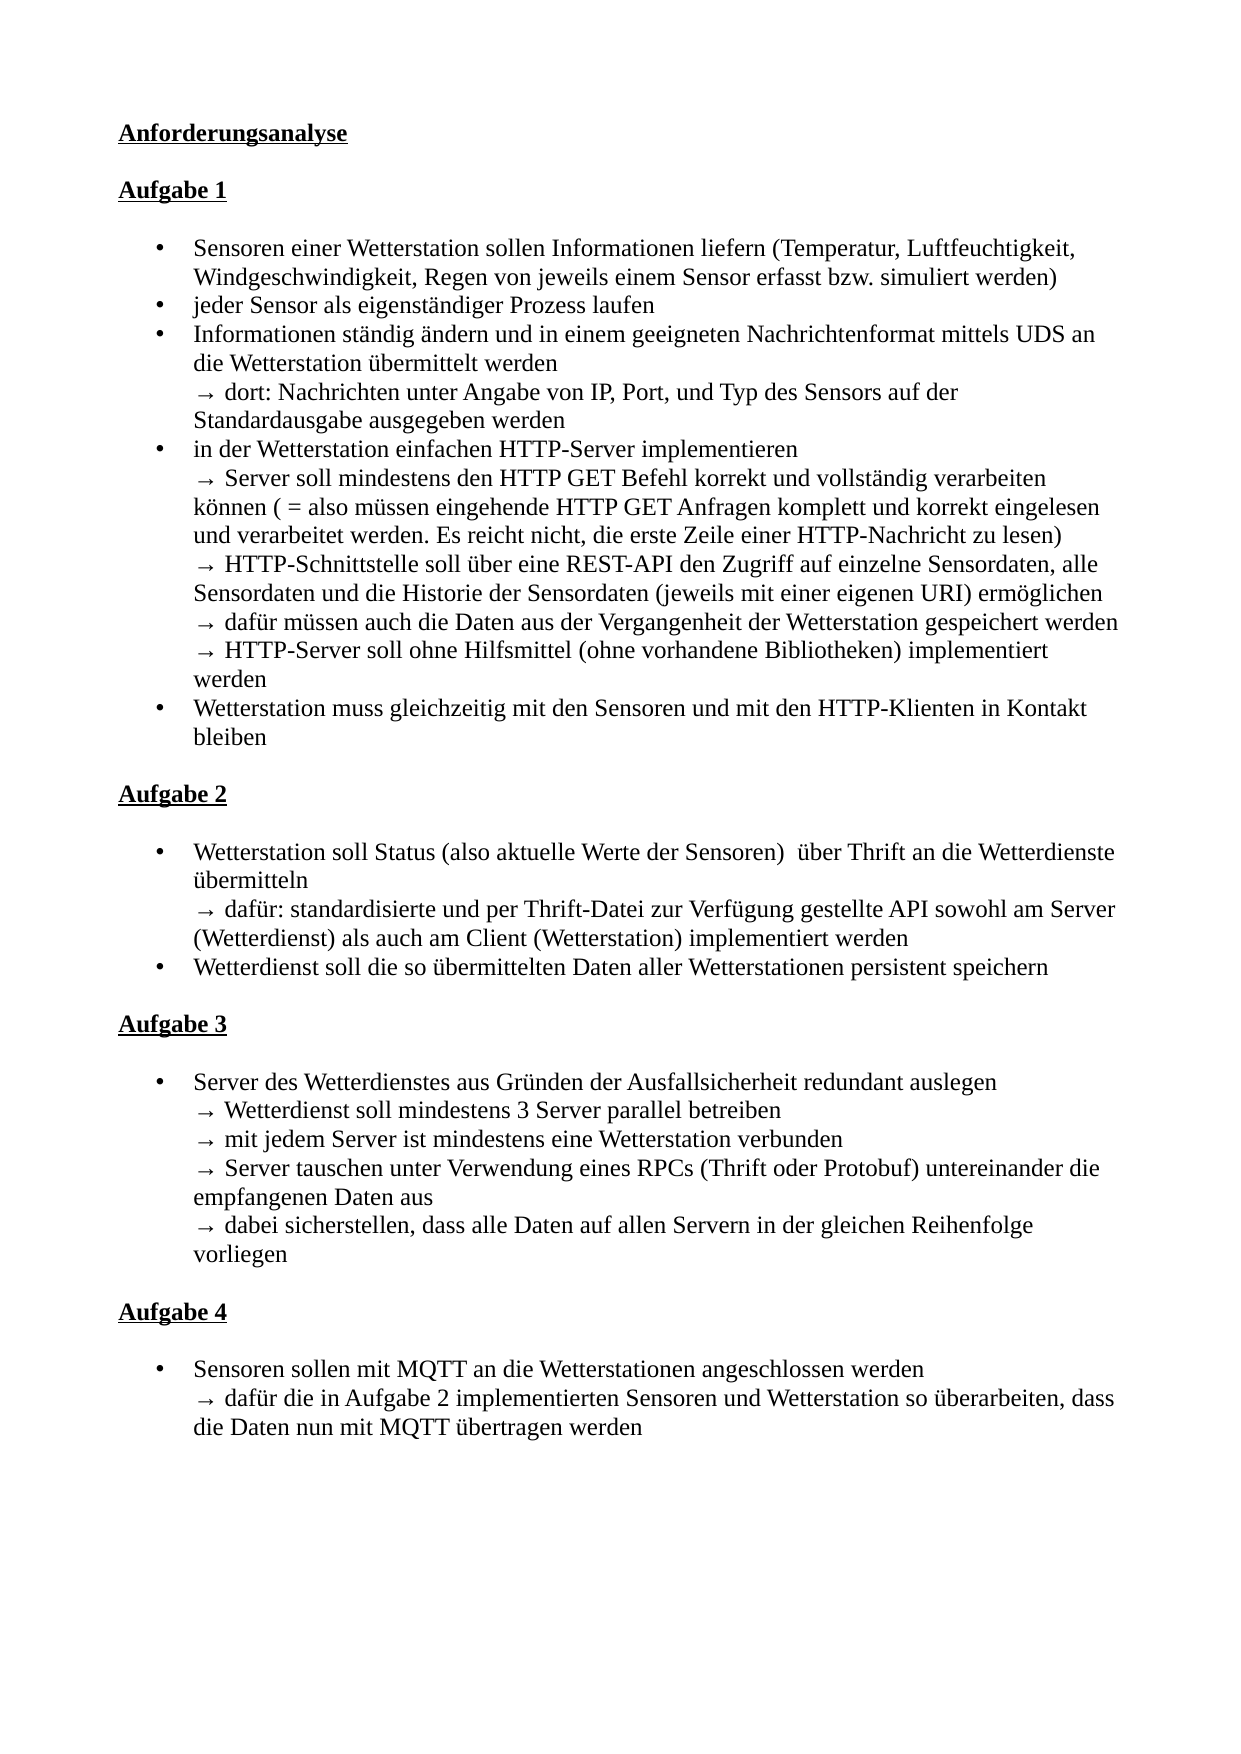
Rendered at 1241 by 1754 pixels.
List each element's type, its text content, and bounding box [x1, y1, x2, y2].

list Informationen ständig ändern und in einem geeigneten Nachrichtenformat mittels UDS an die Wetterstation übermittelt werden → dort: Nachrichten unter Angabe von IP, Port, und Typ des Sensors auf der Standardausgabe ausgegeben werden [156, 319, 1122, 434]
text Aufgabe 1 [118, 176, 1122, 204]
list jeder Sensor als eigenständiger Prozess laufen [156, 291, 1122, 319]
text Aufgabe 3 [118, 1009, 1122, 1038]
list in der Wetterstation einfachen HTTP-Server implementieren → Server soll mindestens den HTTP GET Befehl korrekt und vollständig verarbeiten können ( = also müssen eingehende HTTP GET Anfragen komplett und korrekt eingelesen und verarbeitet werden. Es reicht nicht, die erste Zeile einer HTTP-Nachricht zu lesen) [156, 434, 1122, 549]
list → HTTP-Schnittstelle soll über eine REST-API den Zugriff auf einzelne Sensordaten, alle Sensordaten und die Historie der Sensordaten (jeweils mit einer eigenen URI) ermöglichen → dafür müssen auch die Daten aus der Vergangenheit der Wetterstation gespeichert werden → HTTP-Server soll ohne Hilfsmittel (ohne vorhandene Bibliotheken) implementiert werden [156, 549, 1122, 693]
list Sensoren sollen mit MQTT an die Wetterstationen angeschlossen werden → dafür die in Aufgabe 2 implementierten Sensoren und Wetterstation so überarbeiten, dass die Daten nun mit MQTT übertragen werden [156, 1354, 1122, 1441]
text Aufgabe 4 [118, 1297, 1122, 1326]
list Sensoren einer Wetterstation sollen Informationen liefern (Temperatur, Luftfeuchtigkeit, Windgeschwindigkeit, Regen von jeweils einem Sensor erfasst bzw. simuliert werden) [156, 233, 1122, 291]
text Anforderungsanalyse [118, 118, 1122, 147]
list Wetterstation soll Status (also aktuelle Werte der Sensoren) über Thrift an die Wetterdienste übermitteln → dafür: standardisierte und per Thrift-Datei zur Verfügung gestellte API sowohl am Server (Wetterdienst) als auch am Client (Wetterstation) implementiert werden [156, 837, 1122, 952]
list Wetterdienst soll die so übermittelten Daten aller Wetterstationen persistent speichern [156, 952, 1122, 981]
list Wetterstation muss gleichzeitig mit den Sensoren und mit den HTTP-Klienten in Kontakt bleiben [156, 693, 1122, 751]
text Aufgabe 2 [118, 779, 1122, 808]
list Server des Wetterdienstes aus Gründen der Ausfallsicherheit redundant auslegen → Wetterdienst soll mindestens 3 Server parallel betreiben → mit jedem Server ist mindestens eine Wetterstation verbunden → Server tauschen unter Verwendung eines RPCs (Thrift oder Protobuf) untereinander die empfangenen Daten aus → dabei sicherstellen, dass alle Daten auf allen Servern in der gleichen Reihenfolge vorliegen [156, 1067, 1122, 1268]
